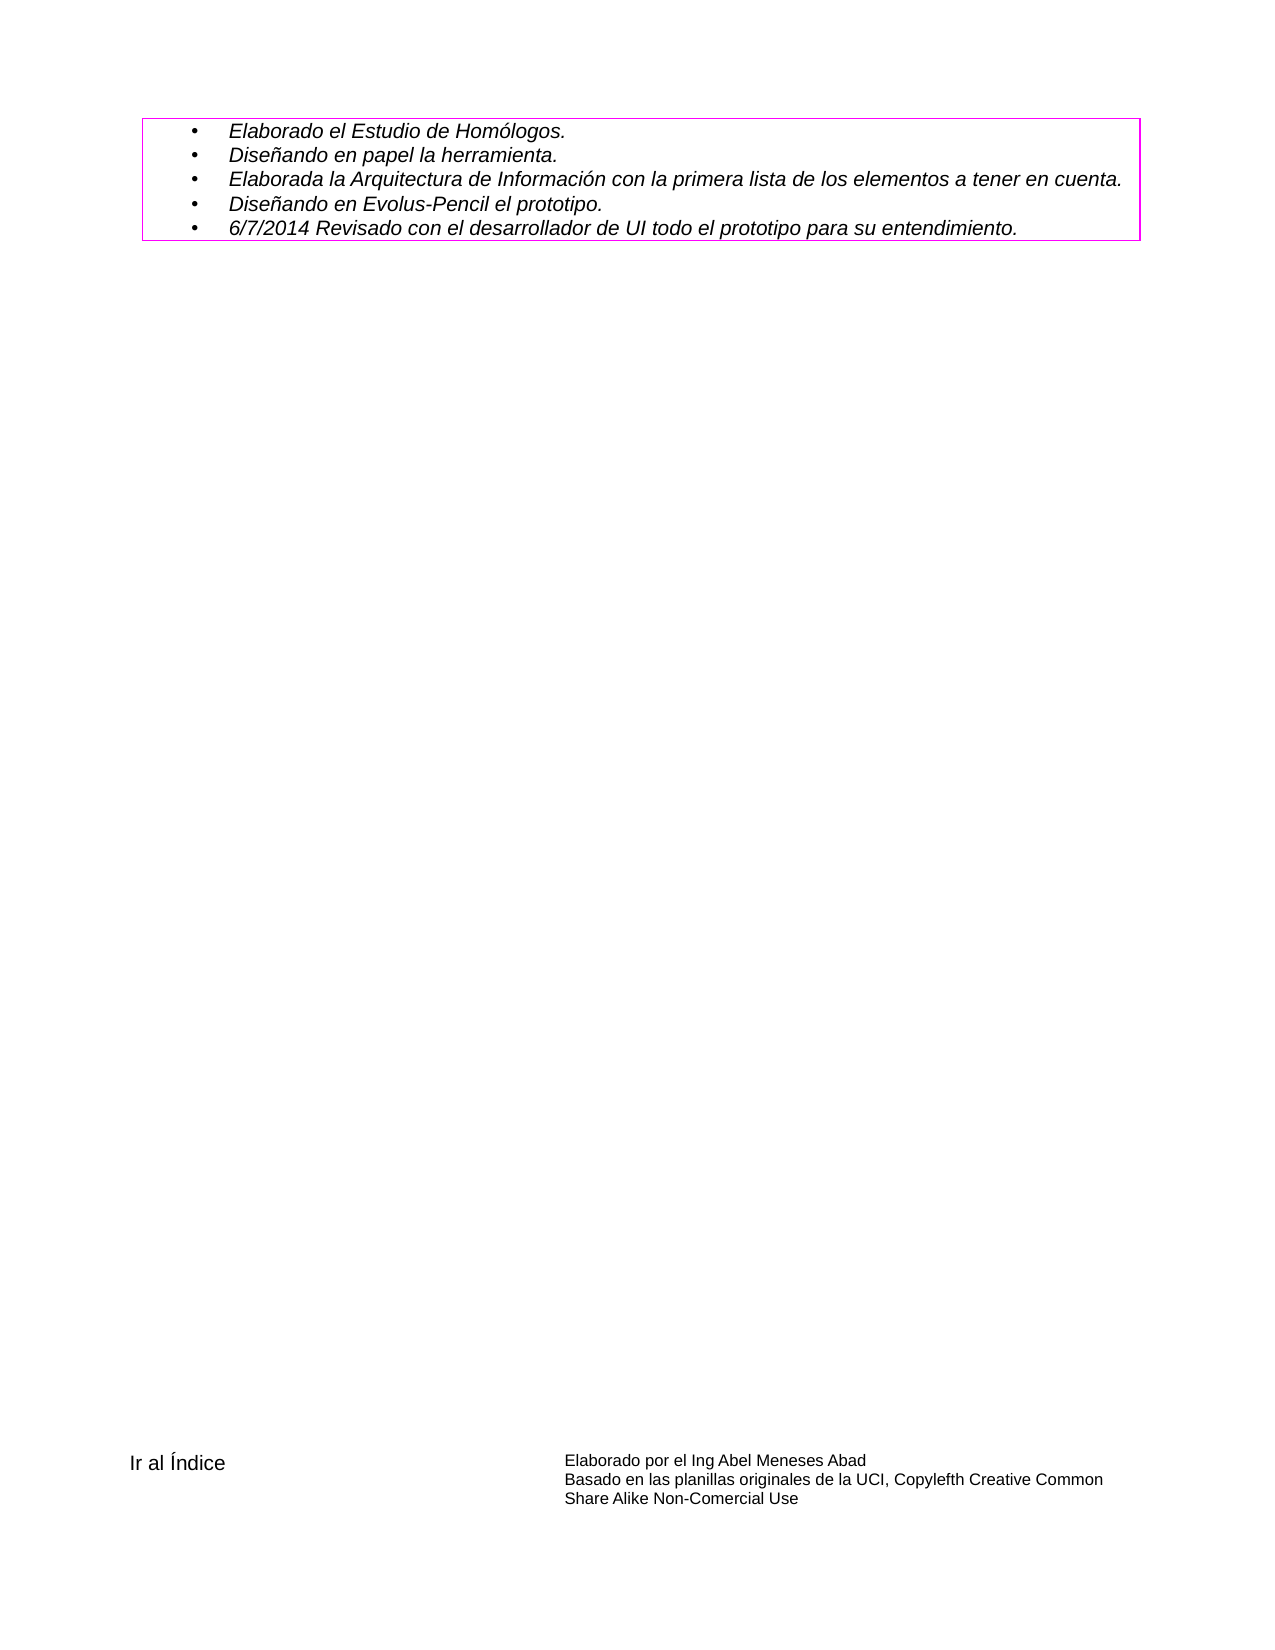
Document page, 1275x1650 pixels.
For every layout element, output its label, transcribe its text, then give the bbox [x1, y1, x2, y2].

table_cell Tareas de Ingeniería: Para diseñar el prototipo hubo que leer el artículo de Laurence Antony "A critical look at software tools in corpus linguistics". Revisados otros softwares mencionados en el estudio de Antony, como: UAM CorpusTool, WordSmith Tools, RSTTools, Nooj. Objetivo extraer la primera versión de funcionalidades a partir de la observación y de las ideas concebidas durante la investigación de plagio. Adicionada las plantillas de Arq_de_Informacion.lyx y Levantamiento_de_Informacion.lyx elaborados por Enma para SXP 4.3 Elaborado el Estudio de Homólogos. Diseñando en papel la herramienta. Elaborada la Arquitectura de Información con la primera lista de los elementos a tener en cuenta. Diseñando en Evolus-Pencil el prototipo. 6/7/2014 Revisado con el desarrollador de UI todo el prototipo para su entendimiento. [143, 119, 1139, 239]
